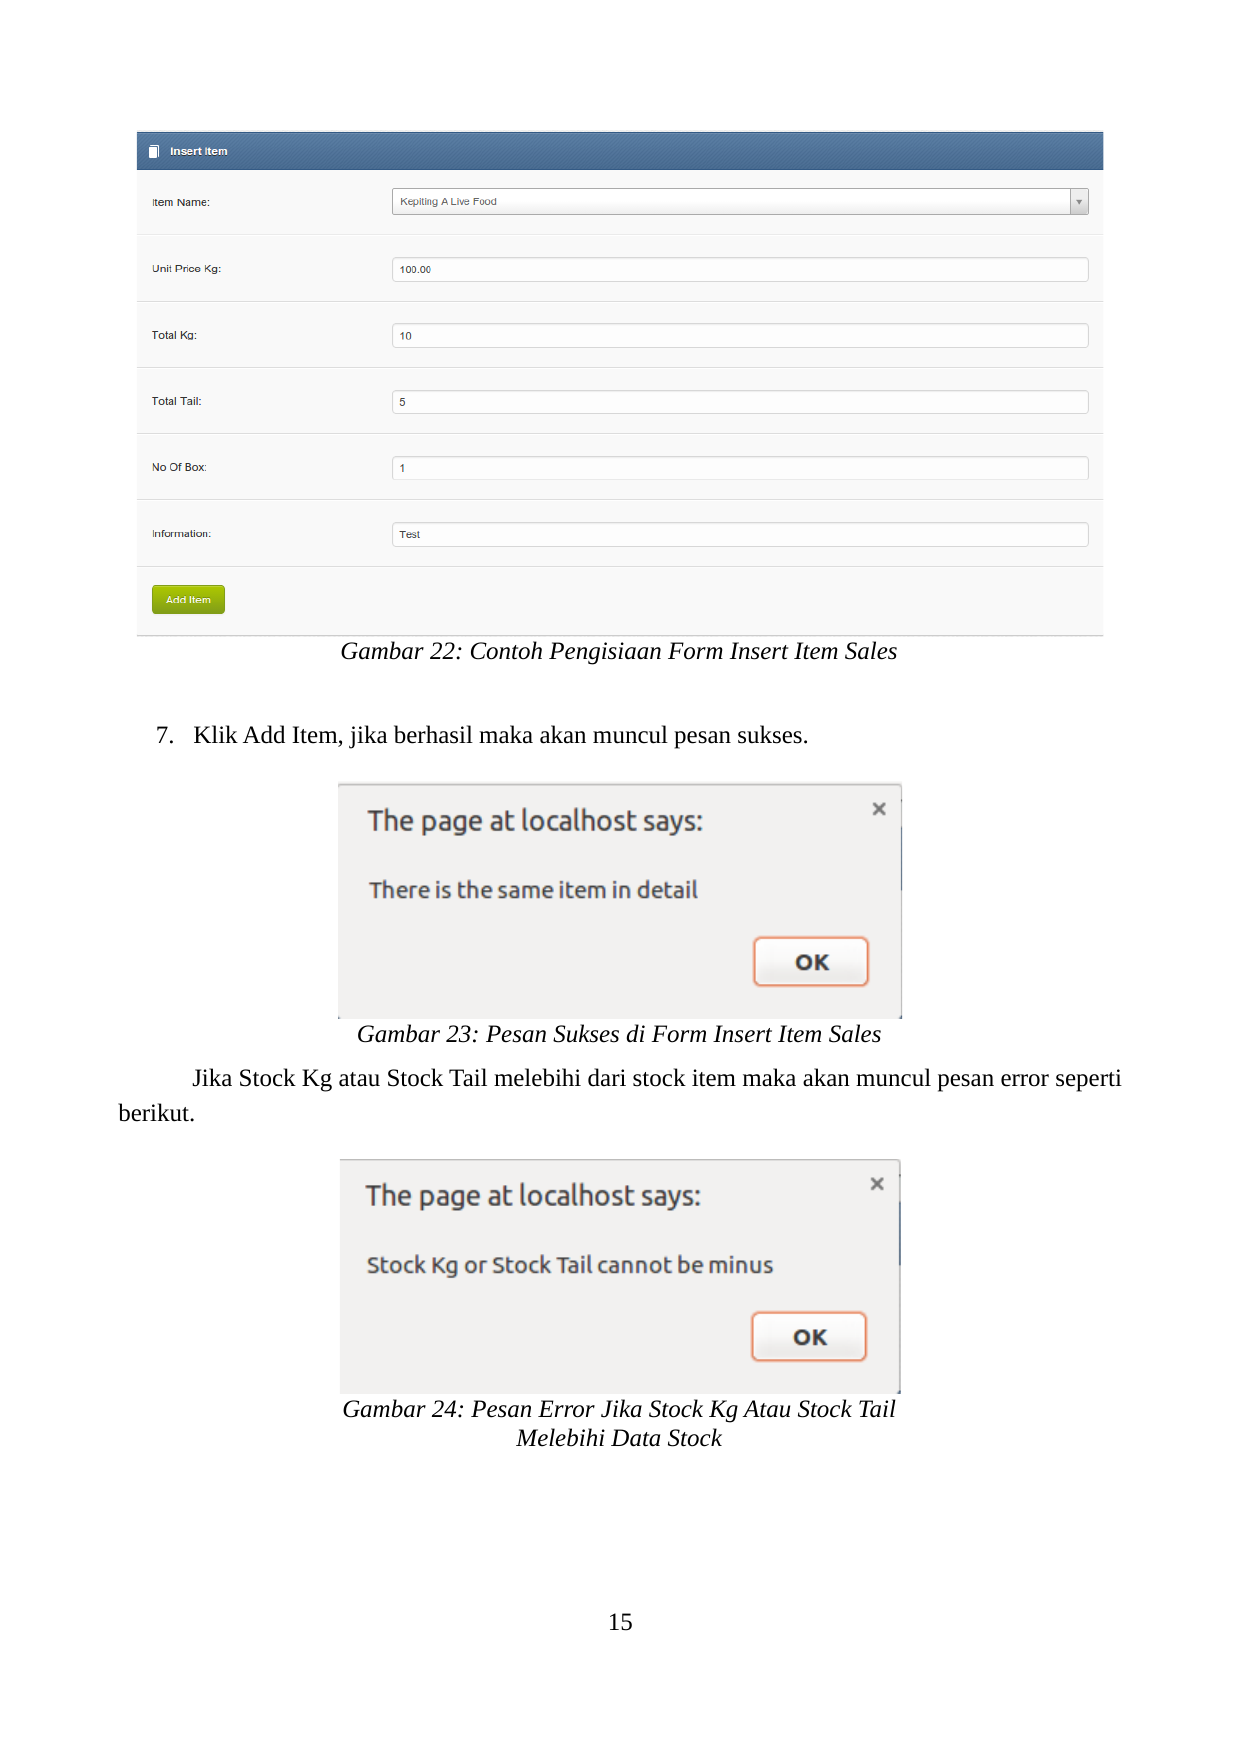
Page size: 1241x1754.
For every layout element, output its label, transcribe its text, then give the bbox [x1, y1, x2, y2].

picture [339, 1159, 901, 1394]
text Gambar 23: Pesan Sukses di Form Insert Item Sales [338, 1019, 902, 1048]
picture [338, 781, 903, 1019]
list Gambar 22: Contoh Pengisiaan Form Insert Item Sales [137, 637, 1103, 665]
list Klik Add Item, jika berhasil maka akan muncul pesan sukses. [156, 720, 1122, 749]
text Jika Stock Kg atau Stock Tail melebihi dari stock item maka akan muncul pesan error seperti berikut. [118, 1063, 1122, 1127]
picture [136, 130, 1104, 637]
text Gambar 24: Pesan Error Jika Stock Kg Atau Stock Tail Melebihi Data Stock [340, 1394, 901, 1451]
